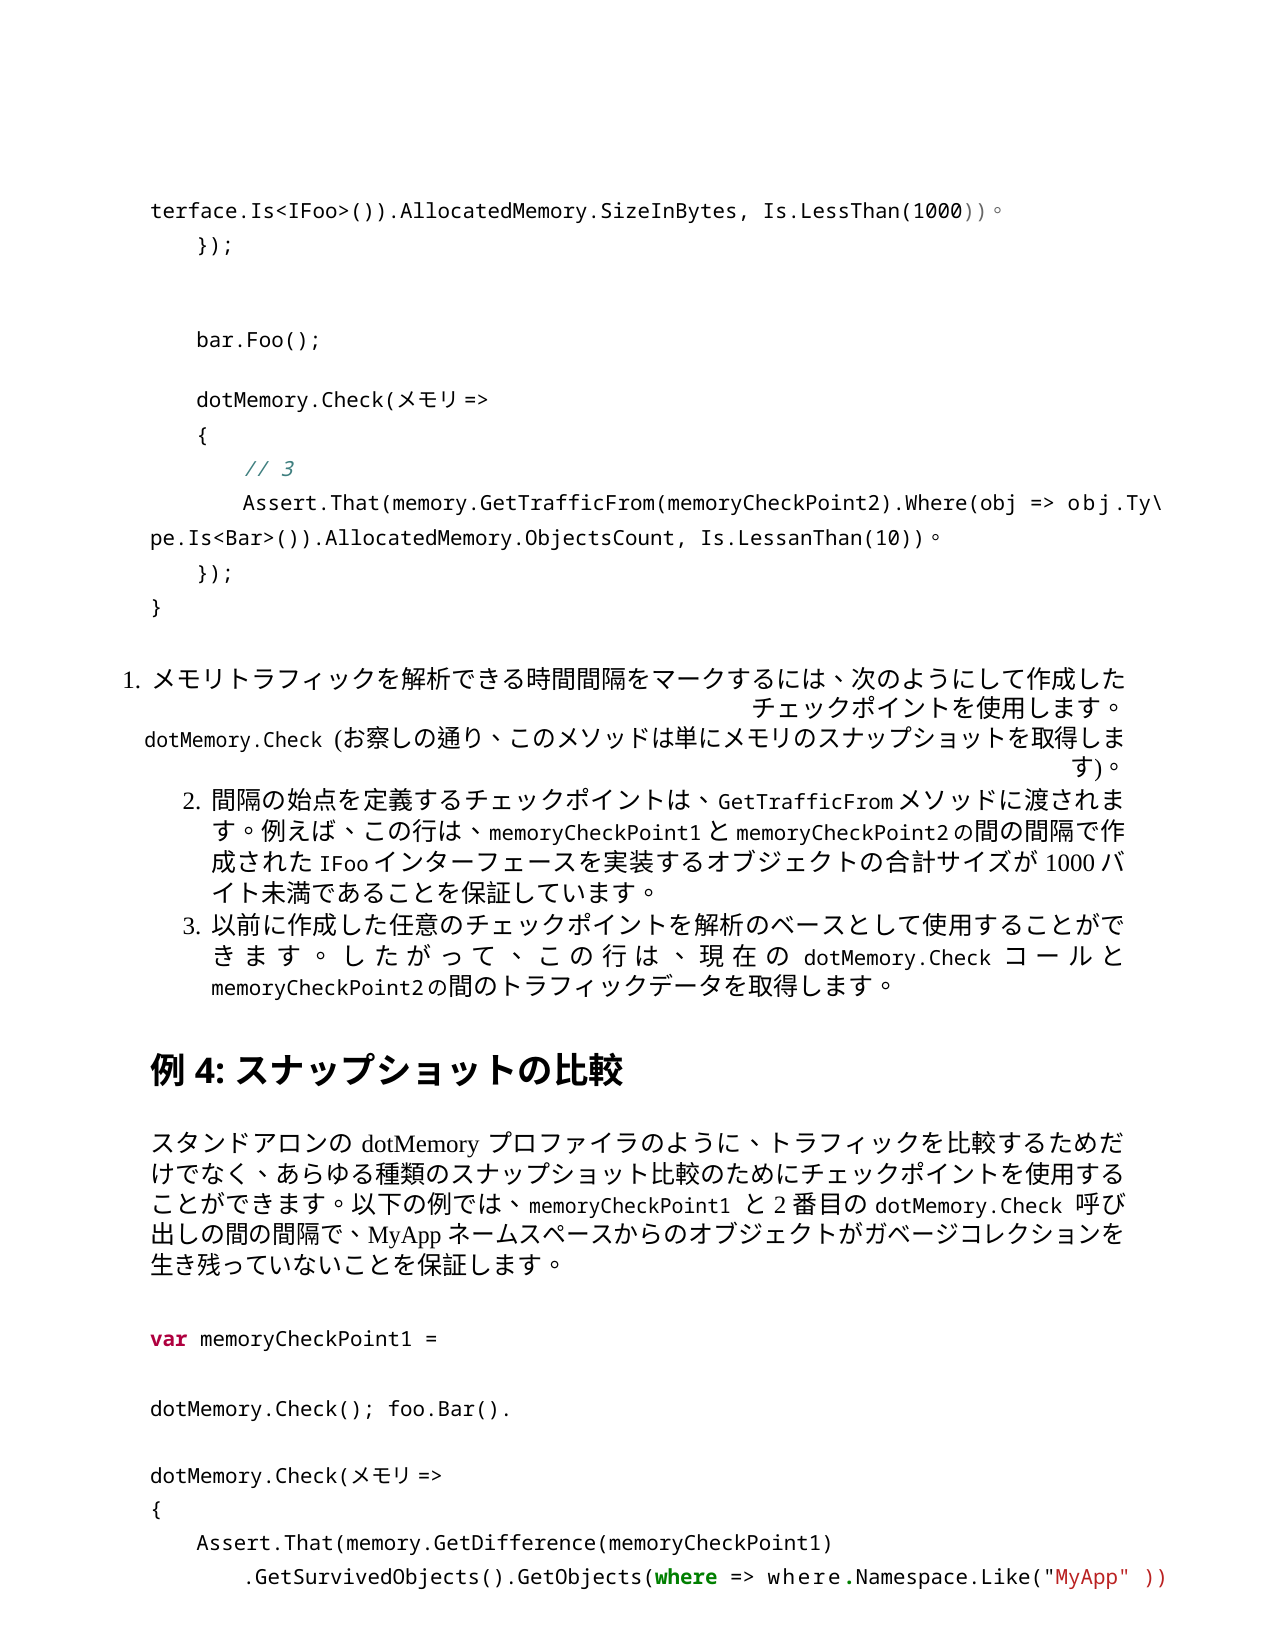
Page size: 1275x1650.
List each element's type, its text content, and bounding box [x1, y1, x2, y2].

list 以前に作成した任意のチェックポイントを解析のベースとして使用することができます。したがって、この行は、現在のdotMemory.CheckコールとmemoryCheckPoint2の間のトラフィックデータを取得します。 [182, 911, 1126, 1002]
text // 3 [242, 454, 1271, 482]
text Assert.That(memory.GetTrafficFrom(memoryCheckPoint2).Where(obj => obj.Ty\ pe.Is<Bar>()).AllocatedMemory.ObjectsCount, Is.LessanThan(10))。 [150, 488, 1271, 551]
list メモリトラフィックを解析できる時間間隔をマークするには、次のようにして作成したチェックポイントを使用します。 [102, 665, 1126, 722]
text .GetSurvivedObjects().GetObjects(where => where.Namespace.Like("MyApp" )) [242, 1562, 1271, 1590]
text terface.Is<IFoo>()).AllocatedMemory.SizeInBytes, Is.LessThan(1000))。 [150, 196, 1271, 224]
text dotMemory.Check (お察しの通り、このメソッドは単にメモリのスナップショットを取得します)。 [102, 724, 1126, 782]
text var memoryCheckPoint1 = dotMemory.Check(); foo.Bar(). [150, 1324, 666, 1422]
text Assert.That(memory.GetDifference(memoryCheckPoint1) [196, 1528, 1271, 1556]
text スタンドアロンの dotMemory プロファイラのように、トラフィックを比較するためだけでなく、あらゆる種類のスナップショット比較のためにチェックポイントを使用することができます。以下の例では、memoryCheckPoint1 と 2 番目の dotMemory.Check 呼び出しの間の間隔で、MyApp ネームスペースからのオブジェクトがガベージコレクションを生き残っていないことを保証します。 [150, 1129, 1126, 1279]
text } [150, 592, 1271, 620]
text { [150, 1494, 1271, 1522]
list 間隔の始点を定義するチェックポイントは、GetTrafficFromメソッドに渡されます。例えば、この行は、memoryCheckPoint1とmemoryCheckPoint2の間の間隔で作成されたIFooインターフェースを実装するオブジェクトの合計サイズが1000バイト未満であることを保証しています。 [182, 786, 1125, 908]
text dotMemory.Check(メモリ => [150, 1464, 1271, 1488]
text }); [196, 230, 1271, 259]
text { [196, 420, 1271, 448]
text }); [196, 558, 1271, 586]
text bar.Foo(); dotMemory.Check(メモリ => [196, 294, 538, 413]
subtitle 例 4: スナップショットの比較 [150, 1046, 1271, 1094]
